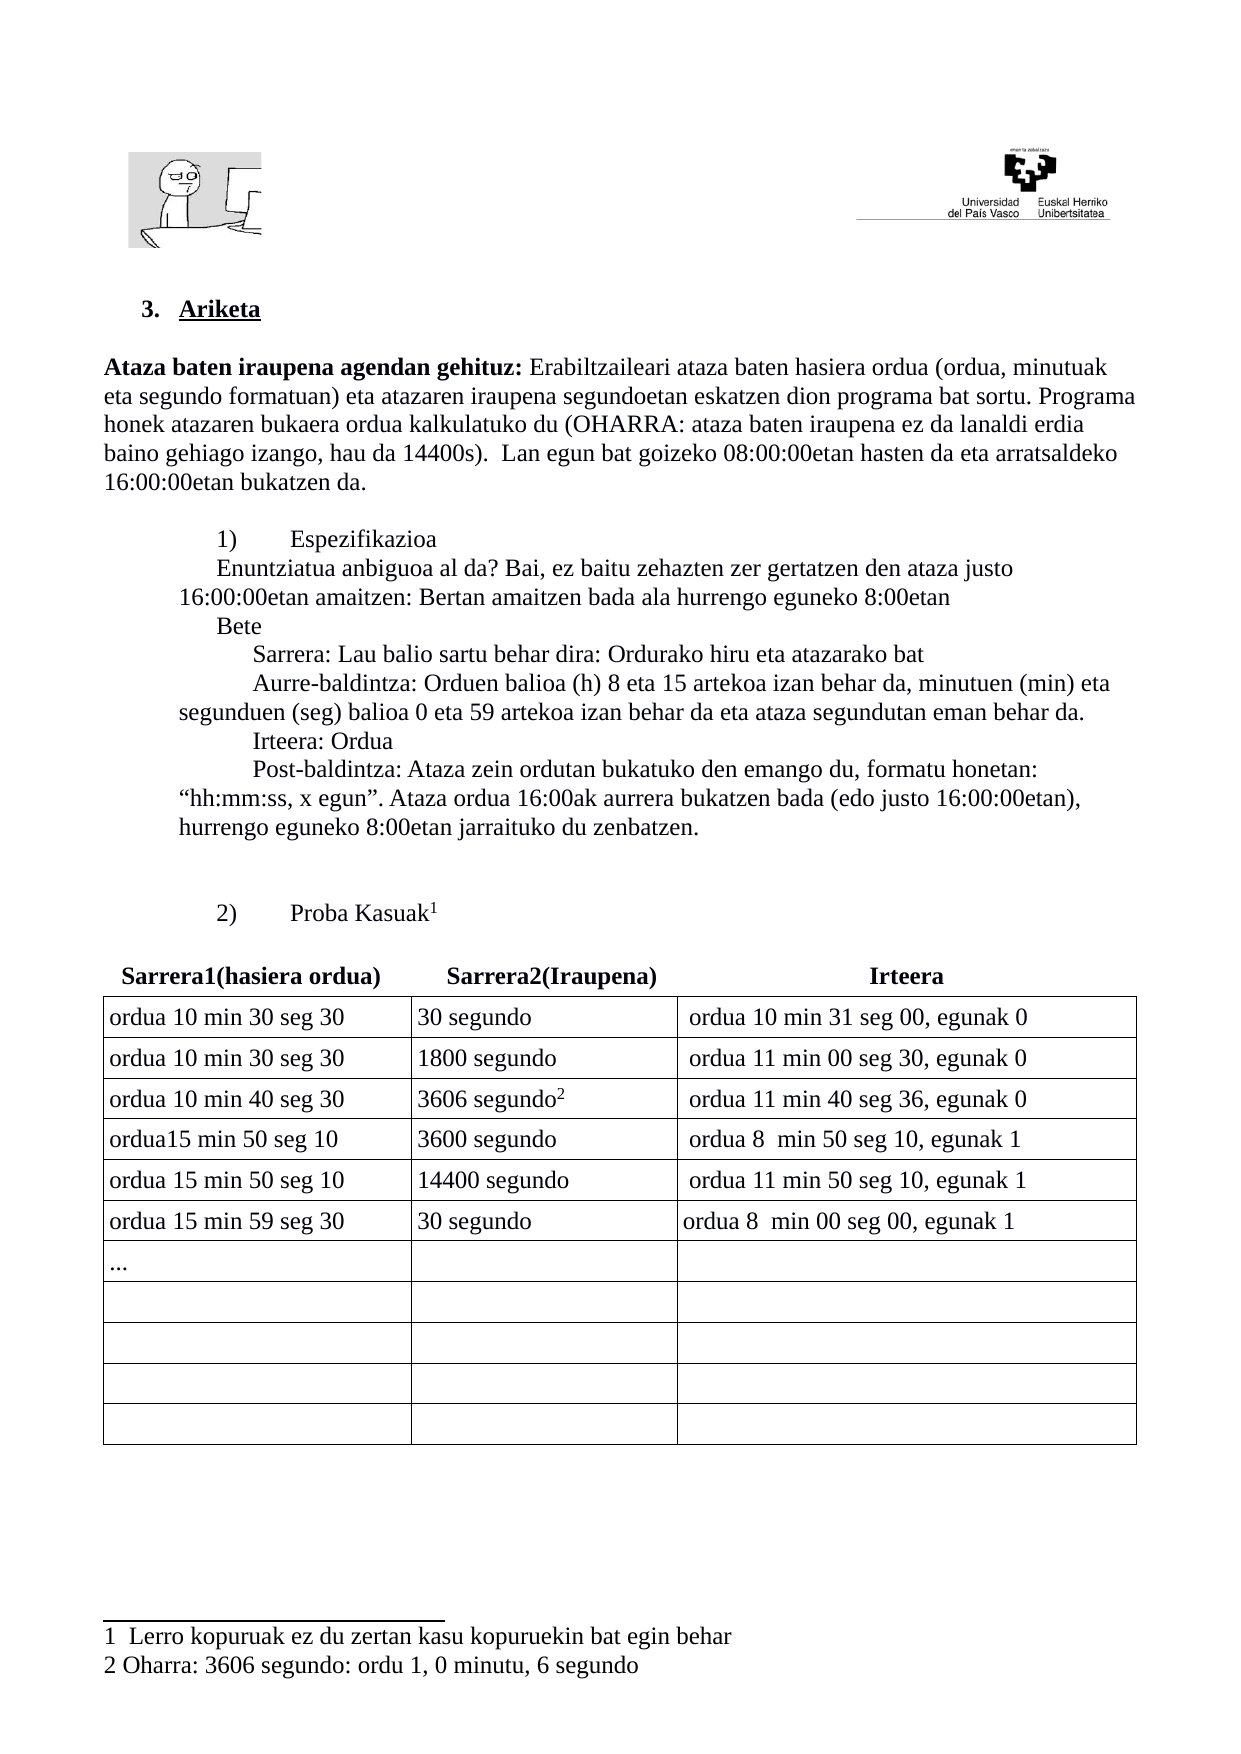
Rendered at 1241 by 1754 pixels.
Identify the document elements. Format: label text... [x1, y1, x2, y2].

table_cell [412, 1364, 677, 1403]
table_cell ordua 10 min 40 seg 30 [104, 1079, 411, 1118]
text Irteera: Ordua [178, 726, 1137, 754]
table_cell 14400 segundo [412, 1160, 677, 1199]
table_cell ordua 8 min 00 seg 00, egunak 1 [678, 1201, 1136, 1240]
table_cell [104, 1364, 411, 1403]
table_cell ordua 8 min 50 seg 10, egunak 1 [678, 1119, 1136, 1159]
table_cell ordua 15 min 50 seg 10 [104, 1160, 411, 1199]
text Bete [178, 611, 1137, 639]
table_cell [412, 1241, 677, 1281]
table_cell [678, 1282, 1136, 1322]
table_cell ordua 10 min 31 seg 00, egunak 0 [678, 997, 1136, 1037]
table_cell ordua 11 min 50 seg 10, egunak 1 [678, 1160, 1136, 1199]
table_cell ordua 11 min 40 seg 36, egunak 0 [678, 1079, 1136, 1118]
table_cell [412, 1282, 677, 1322]
list Proba Kasuak [216, 898, 1137, 927]
table_cell 1800 segundo [412, 1038, 677, 1077]
table_cell [412, 1323, 677, 1362]
table_cell ordua 15 min 59 seg 30 [104, 1201, 411, 1240]
table_cell ordua 10 min 30 seg 30 [104, 1038, 411, 1077]
table_cell 3606 segundo [412, 1079, 677, 1118]
text Post-baldintza: Ataza zein ordutan bukatuko den emango du, formatu honetan: “hh:mm:ss, x egun”. Ataza ordua 16:00ak aurrera bukatzen bada (edo justo 16:00:00etan), hurrengo eguneko 8:00etan jarraituko du zenbatzen. [178, 754, 1137, 841]
table_cell [678, 1241, 1136, 1281]
text Enuntziatua anbiguoa al da? Bai, ez baitu zehazten zer gertatzen den ataza justo 16:00:00etan amaitzen: Bertan amaitzen bada ala hurrengo eguneko 8:00etan [178, 553, 1137, 611]
table_cell 30 segundo [412, 1201, 677, 1240]
text Sarrera: Lau balio sartu behar dira: Ordurako hiru eta atazarako bat [178, 639, 1137, 668]
table_cell [678, 1404, 1136, 1444]
table_cell ordua15 min 50 seg 10 [104, 1119, 411, 1159]
list Espezifikazioa [216, 524, 1137, 553]
table_header Sarrera1(hasiera ordua) [104, 956, 411, 996]
table_cell 3600 segundo [412, 1119, 677, 1159]
text Ataza baten iraupena agendan gehituz: Erabiltzaileari ataza baten hasiera ordua (ordua, minutuak eta segundo formatuan) eta atazaren iraupena segundoetan eskatzen dion programa bat sortu. Programa honek atazaren bukaera ordua kalkulatuko du (OHARRA: ataza baten iraupena ez da lanaldi erdia baino gehiago izango, hau da 14400s). Lan egun bat goizeko 08:00:00etan hasten da eta arratsaldeko 16:00:00etan bukatzen da. [103, 352, 1137, 496]
table_cell ... [104, 1241, 411, 1281]
table_cell ordua 11 min 00 seg 30, egunak 0 [678, 1038, 1136, 1077]
text Aurre-baldintza: Orduen balioa (h) 8 eta 15 artekoa izan behar da, minutuen (min) eta segunduen (seg) balioa 0 eta 59 artekoa izan behar da eta ataza segundutan eman behar da. [178, 668, 1137, 726]
table_cell [104, 1323, 411, 1362]
table_cell 30 segundo [412, 997, 677, 1037]
table_cell [104, 1282, 411, 1322]
table_cell [678, 1364, 1136, 1403]
list Ariketa [141, 294, 1137, 323]
table_header Irteera [677, 956, 1136, 996]
table_cell [412, 1404, 677, 1444]
table_header Sarrera2(Iraupena) [411, 956, 677, 996]
table_cell [104, 1404, 411, 1444]
list Lerro kopuruak ez du zertan kasu kopuruekin bat egin behar [103, 1621, 1137, 1650]
table_cell ordua 10 min 30 seg 30 [104, 997, 411, 1037]
table_cell [678, 1323, 1136, 1362]
